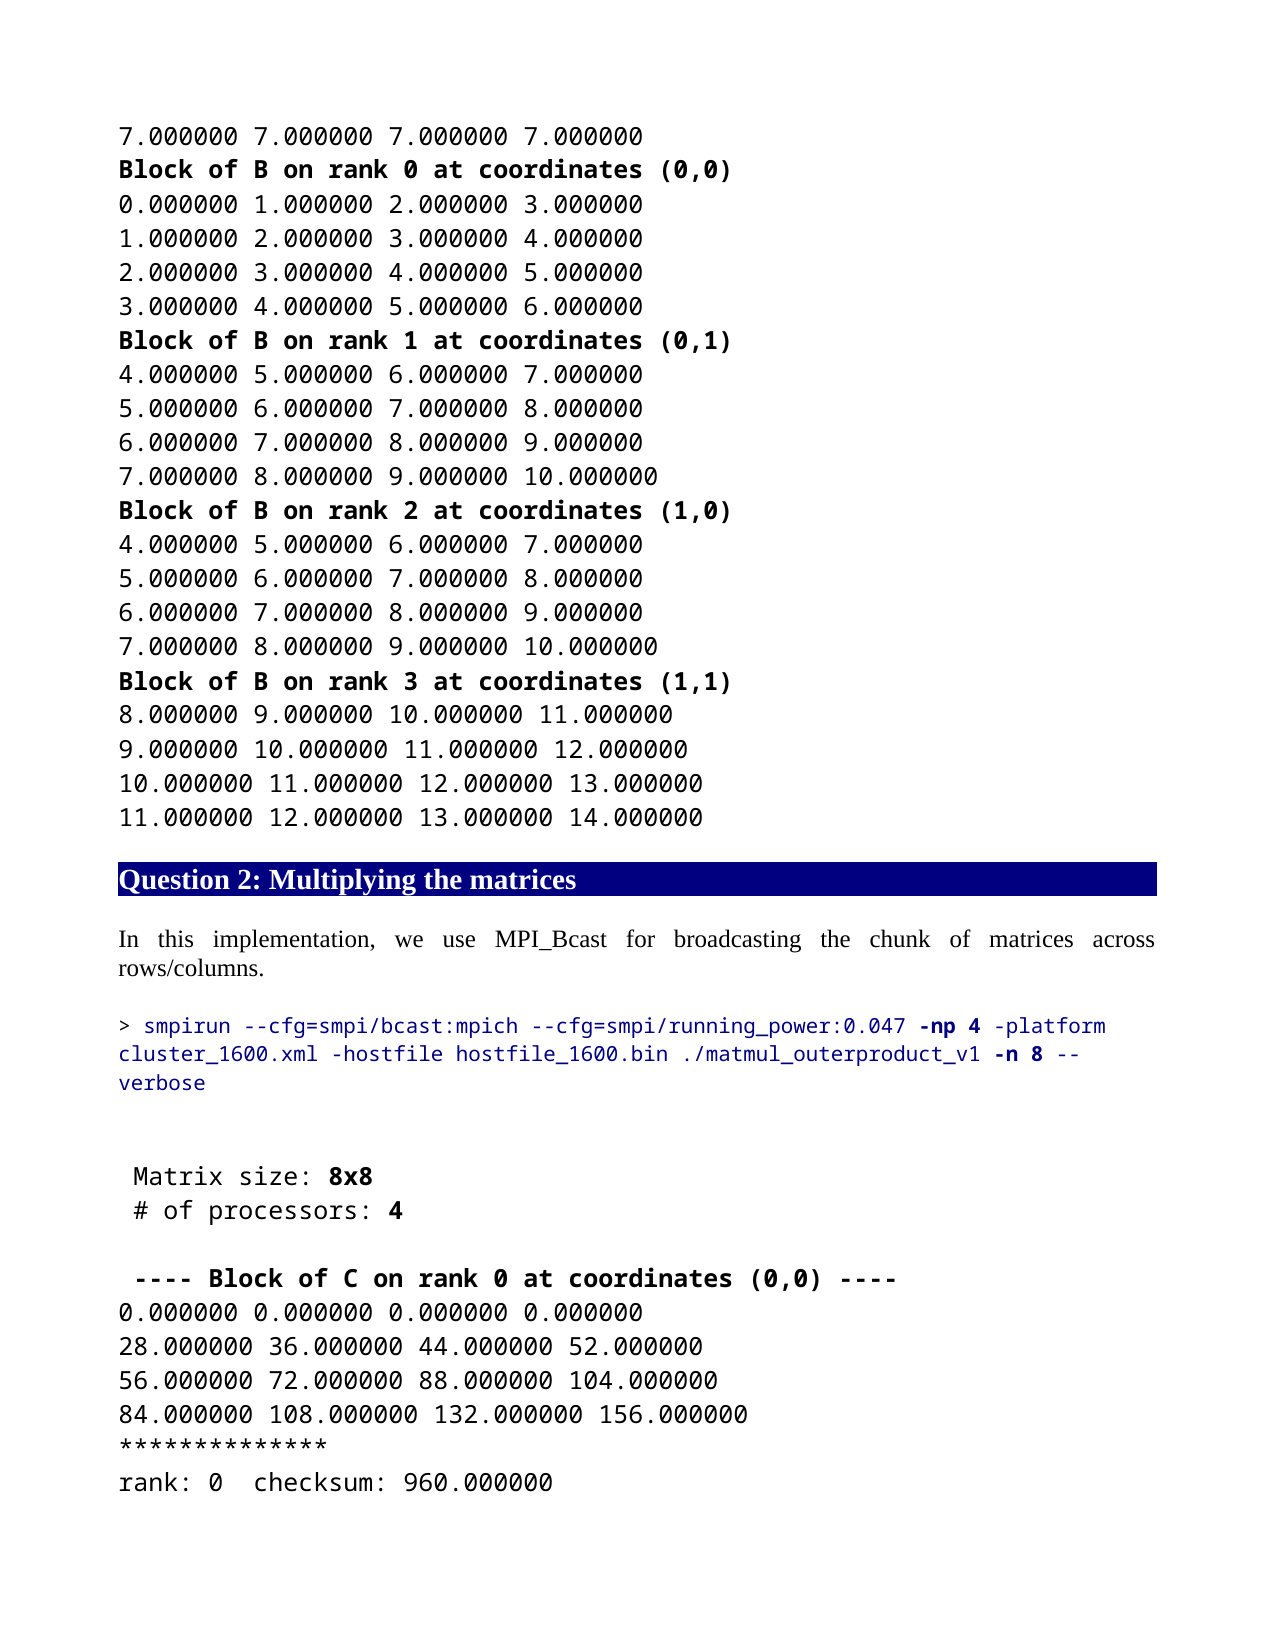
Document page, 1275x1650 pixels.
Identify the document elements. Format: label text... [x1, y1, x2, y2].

text ---- Block of C on rank 0 at coordinates (0,0) ---- [118, 1261, 1157, 1295]
text 9.000000 10.000000 11.000000 12.000000 [118, 731, 1157, 765]
text Matrix size: 8x8 [118, 1158, 1157, 1193]
text 1.000000 2.000000 3.000000 4.000000 [118, 220, 1157, 254]
text 8.000000 9.000000 10.000000 11.000000 [118, 697, 1157, 731]
text 5.000000 6.000000 7.000000 8.000000 [118, 561, 1157, 595]
text Block of B on rank 3 at coordinates (1,1) [118, 663, 1157, 697]
text 7.000000 8.000000 9.000000 10.000000 [118, 459, 1157, 493]
text 84.000000 108.000000 132.000000 156.000000 [118, 1397, 1157, 1431]
text 3.000000 4.000000 5.000000 6.000000 [118, 288, 1157, 322]
text 10.000000 11.000000 12.000000 13.000000 [118, 765, 1157, 799]
text 0.000000 1.000000 2.000000 3.000000 [118, 186, 1157, 220]
text 28.000000 36.000000 44.000000 52.000000 [118, 1329, 1157, 1363]
text Question 2: Multiplying the matrices [118, 862, 1157, 896]
text 56.000000 72.000000 88.000000 104.000000 [118, 1363, 1157, 1397]
text Block of B on rank 0 at coordinates (0,0) [118, 152, 1157, 186]
text > smpirun --cfg=smpi/bcast:mpich --cfg=smpi/running_power:0.047 -np 4 -platform cluster_1600.xml -hostfile hostfile_1600.bin ./matmul_outerproduct_v1 -n 8 --verbose [118, 1011, 1157, 1096]
text 7.000000 7.000000 7.000000 7.000000 [118, 118, 1157, 152]
text 11.000000 12.000000 13.000000 14.000000 [118, 799, 1157, 833]
text rank: 0 checksum: 960.000000 [118, 1465, 1157, 1499]
text # of processors: 4 [118, 1193, 1157, 1227]
text 7.000000 8.000000 9.000000 10.000000 [118, 629, 1157, 663]
text ************** [118, 1431, 1157, 1465]
text 4.000000 5.000000 6.000000 7.000000 [118, 527, 1157, 561]
text 2.000000 3.000000 4.000000 5.000000 [118, 254, 1157, 288]
text 6.000000 7.000000 8.000000 9.000000 [118, 595, 1157, 629]
text 5.000000 6.000000 7.000000 8.000000 [118, 391, 1157, 425]
text In this implementation, we use MPI_Bcast for broadcasting the chunk of matrices across rows/columns. [118, 924, 1157, 982]
text 4.000000 5.000000 6.000000 7.000000 [118, 357, 1157, 391]
text 0.000000 0.000000 0.000000 0.000000 [118, 1295, 1157, 1329]
text Block of B on rank 2 at coordinates (1,0) [118, 493, 1157, 527]
text 6.000000 7.000000 8.000000 9.000000 [118, 425, 1157, 459]
text Block of B on rank 1 at coordinates (0,1) [118, 322, 1157, 357]
